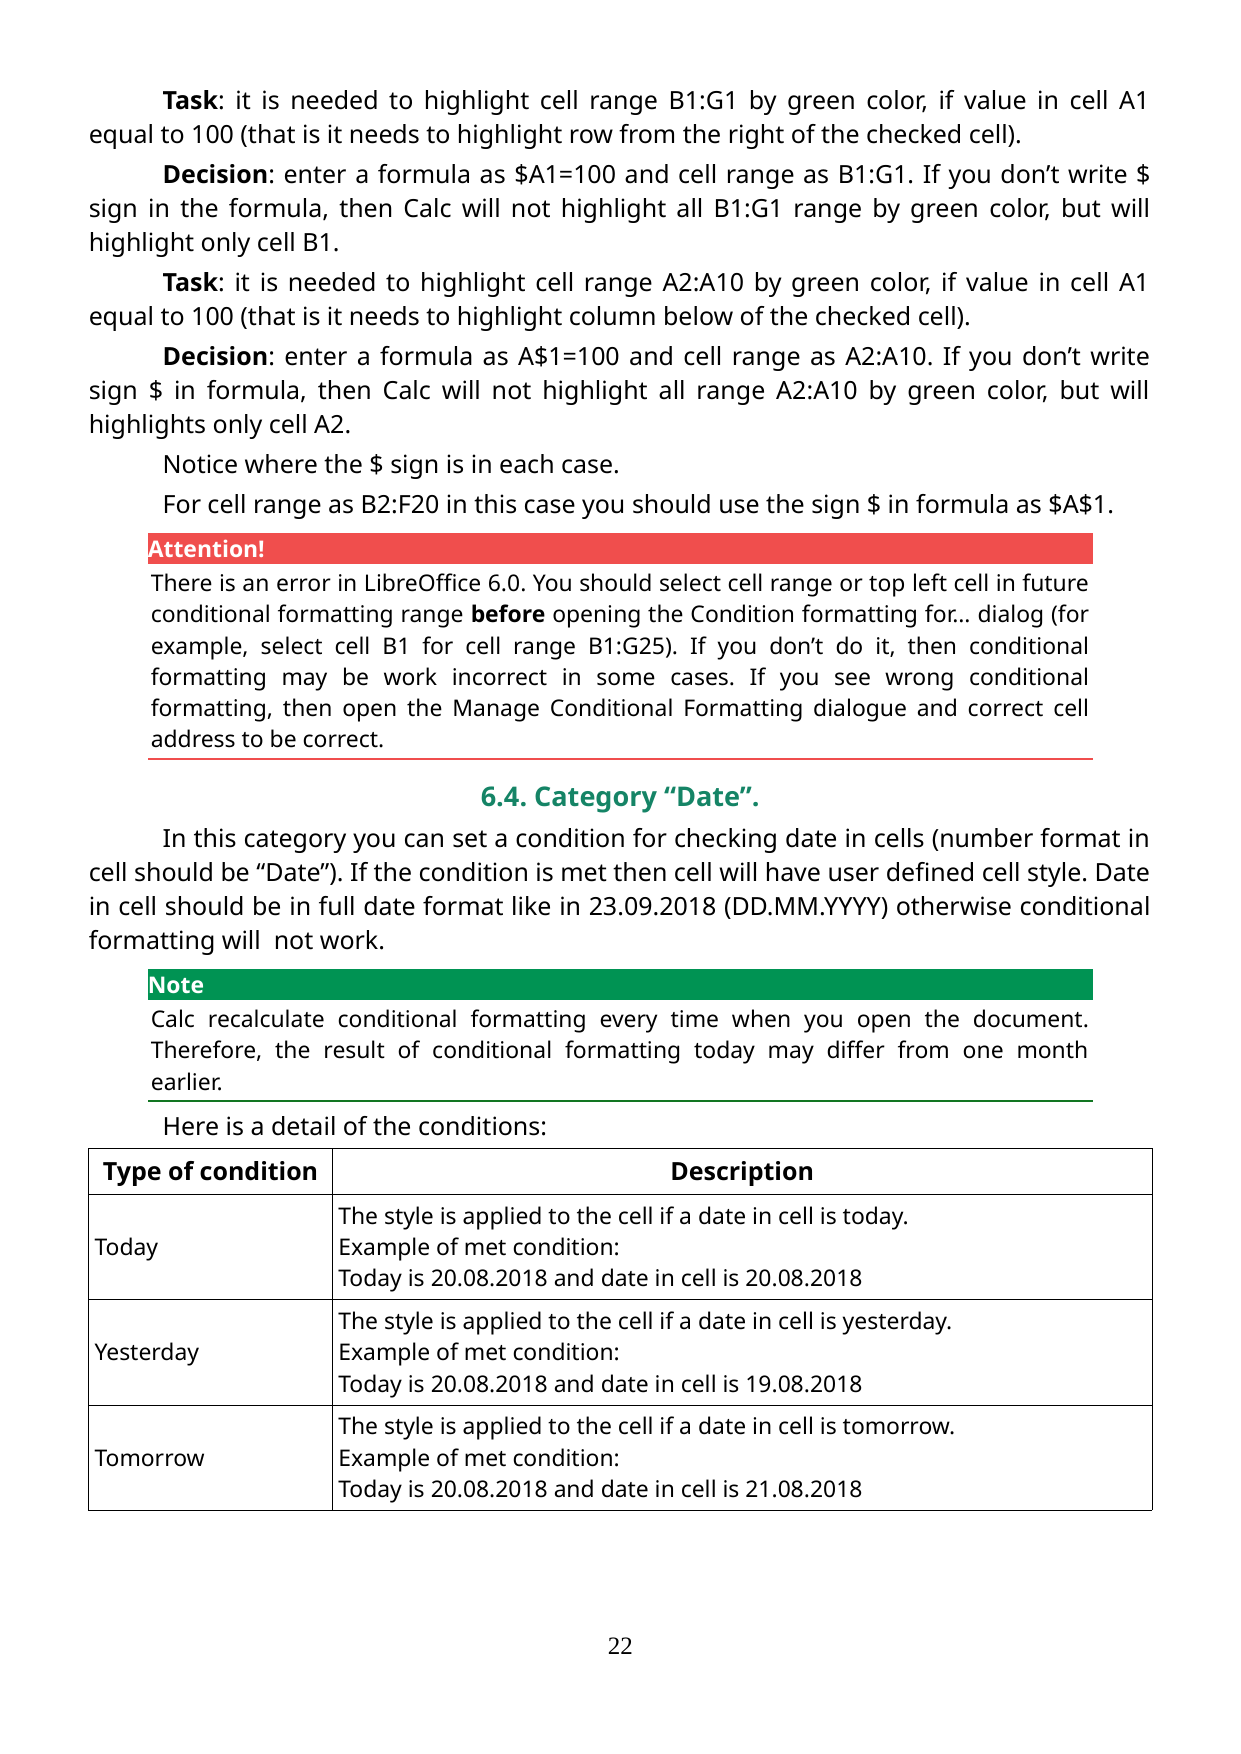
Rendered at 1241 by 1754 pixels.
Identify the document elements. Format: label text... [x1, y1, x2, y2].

text In this category you can set a condition for checking date in cells (number format in cell should be “Date”). If the condition is met then cell will have user defined cell style. Date in cell should be in full date format like in 23.09.2018 (DD.MM.YYYY) otherwise conditional formatting will not work. [88, 821, 1152, 957]
table_header Type of condition [89, 1149, 332, 1194]
table_cell The style is applied to the cell if a date in cell is yesterday. Example of met condition: Today is 20.08.2018 and date in cell is 19.08.2018 [333, 1300, 1152, 1404]
text There is an error in LibreOffice 6.0. You should select cell range or top left cell in future conditional formatting range before opening the Condition formatting for… dialog (for example, select cell B1 for cell range B1:G25). If you don’t do it, then conditional formatting may be work incorrect in some cases. If you see wrong conditional formatting, then open the Manage Conditional Formatting dialogue and correct cell address to be correct. [148, 564, 1093, 758]
table_cell Yesterday [89, 1300, 332, 1404]
table_cell Tomorrow [89, 1406, 332, 1510]
text Calc recalculate conditional formatting every time when you open the document. Therefore, the result of conditional formatting today may differ from one month earlier. [148, 1000, 1093, 1100]
text Note [148, 969, 1093, 1000]
table_cell Today [89, 1195, 332, 1299]
table_header Description [333, 1149, 1152, 1194]
text Task: it is needed to highlight cell range A2:A10 by green color, if value in cell А1 equal to 100 (that is it needs to highlight column below of the checked cell). [88, 265, 1152, 333]
text Decision: enter a formula as A$1=100 and cell range as А2:А10. If you don’t write sign $ in formula, then Calc will not highlight all range А2:А10 by green color, but will highlights only cell A2. [88, 339, 1152, 441]
text Notice where the $ sign is in each case. [88, 447, 1152, 481]
text Here is a detail of the conditions: [88, 1108, 1152, 1142]
table_cell The style is applied to the cell if a date in cell is tomorrow. Example of met condition: Today is 20.08.2018 and date in cell is 21.08.2018 [333, 1406, 1152, 1510]
text Attention! [148, 533, 1093, 564]
text Task: it is needed to highlight cell range B1:G1 by green color, if value in cell А1 equal to 100 (that is it needs to highlight row from the right of the checked cell). [88, 83, 1152, 151]
text For cell range as B2:F20 in this case you should use the sign $ in formula as $A$1. [88, 487, 1152, 521]
subtitle Category “Date”. [88, 778, 1152, 815]
text Decision: enter a formula as $А1=100 and cell range as B1:G1. If you don’t write $ sign in the formula, then Calc will not highlight all B1:G1 range by green color, but will highlight only cell B1. [88, 157, 1152, 259]
table_cell The style is applied to the cell if a date in cell is today. Example of met condition: Today is 20.08.2018 and date in cell is 20.08.2018 [333, 1195, 1152, 1299]
